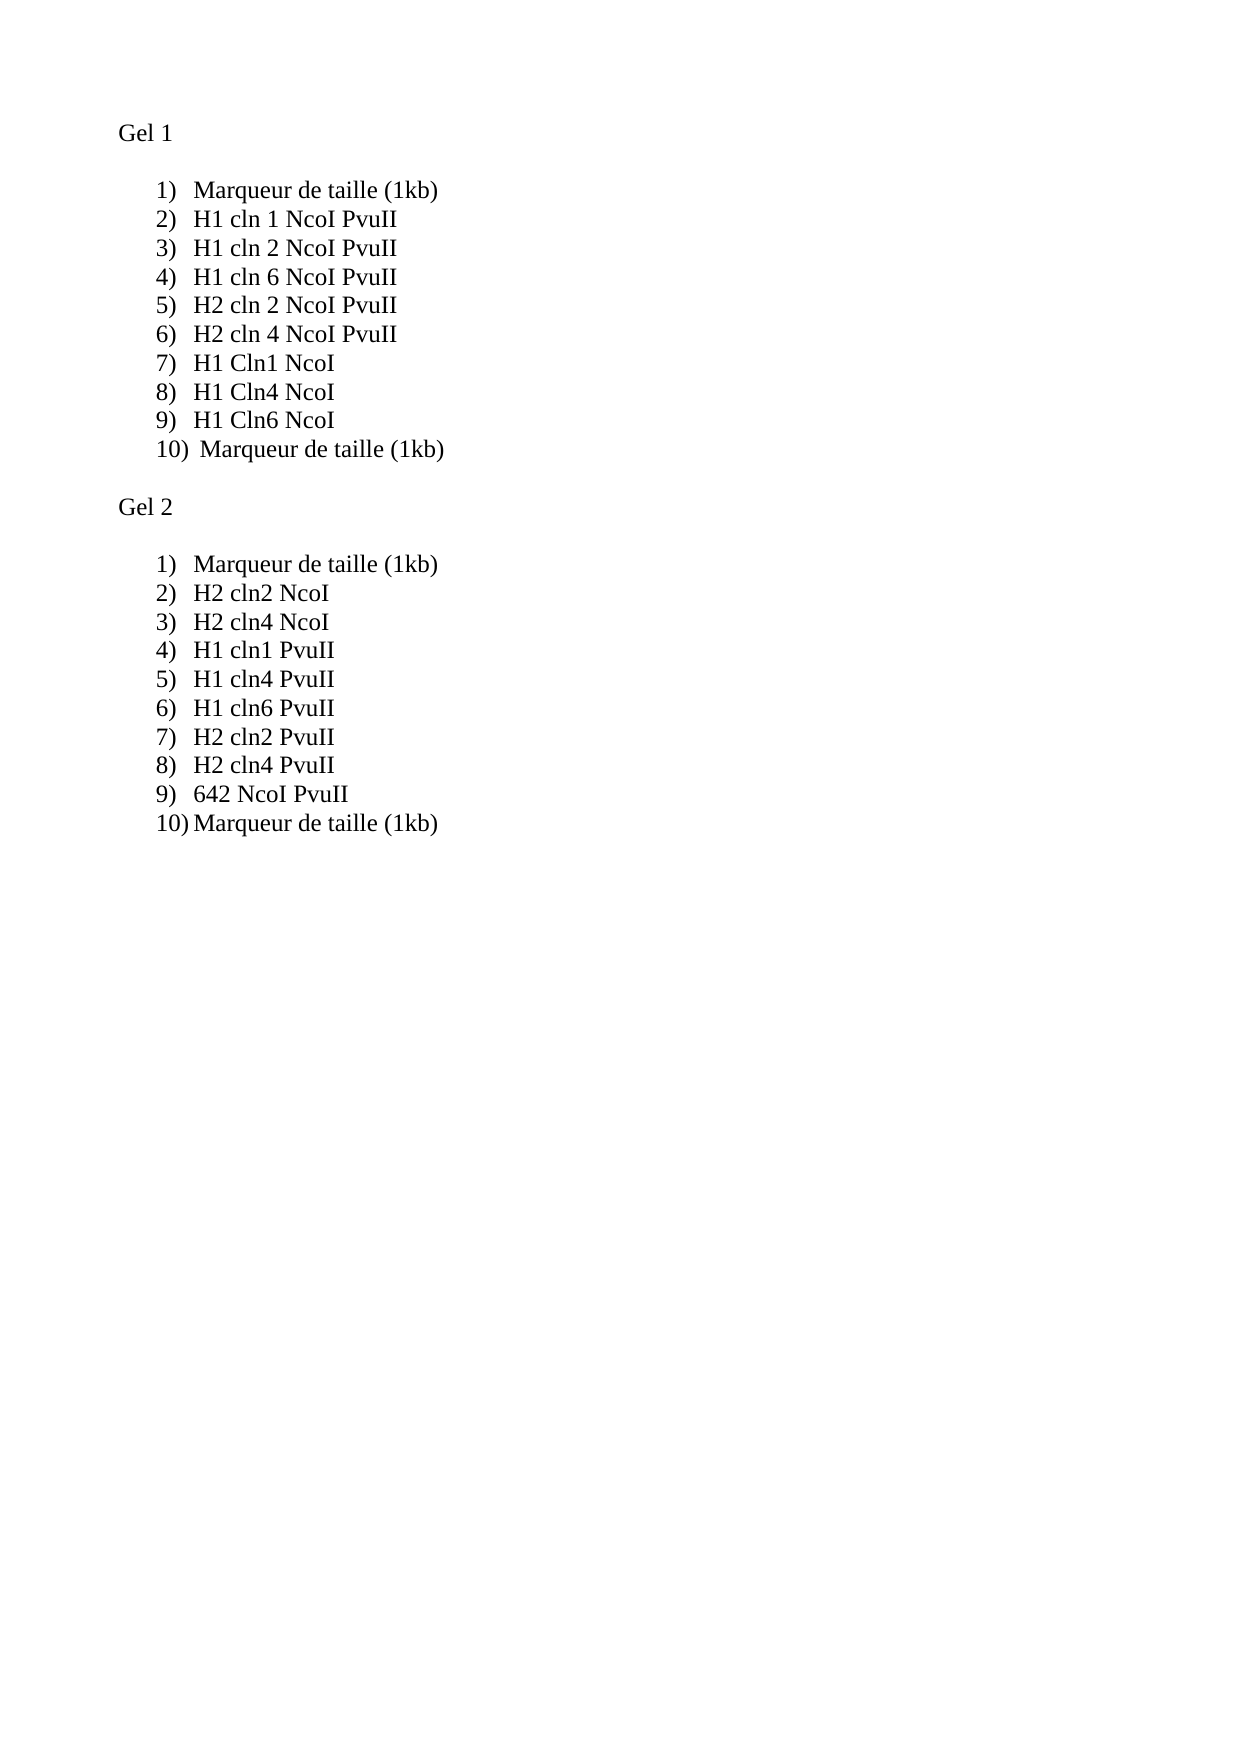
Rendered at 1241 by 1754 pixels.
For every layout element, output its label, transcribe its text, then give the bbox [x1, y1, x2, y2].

list H1 Cln1 NcoI [156, 348, 1122, 377]
list H1 cln1 PvuII [156, 636, 1122, 664]
list 642 NcoI PvuII [156, 779, 1122, 808]
list H1 cln 2 NcoI PvuII [156, 233, 1122, 262]
list H1 Cln6 NcoI [156, 406, 1122, 434]
text Gel 2 [118, 492, 1122, 521]
list H2 cln2 PvuII [156, 722, 1122, 751]
list H1 cln4 PvuII [156, 664, 1122, 693]
list Marqueur de taille (1kb) [156, 808, 1122, 837]
text Gel 1 [118, 118, 1122, 147]
list H2 cln 4 NcoI PvuII [156, 319, 1122, 348]
list Marqueur de taille (1kb) [156, 549, 1122, 578]
list Marqueur de taille (1kb) [156, 176, 1122, 204]
list H2 cln4 PvuII [156, 751, 1122, 779]
list H2 cln 2 NcoI PvuII [156, 291, 1122, 319]
list H2 cln4 NcoI [156, 607, 1122, 636]
list Marqueur de taille (1kb) [156, 434, 1122, 463]
list H2 cln2 NcoI [156, 578, 1122, 607]
list H1 cln 1 NcoI PvuII [156, 204, 1122, 233]
list H1 Cln4 NcoI [156, 377, 1122, 406]
list H1 cln 6 NcoI PvuII [156, 262, 1122, 291]
list H1 cln6 PvuII [156, 693, 1122, 722]
